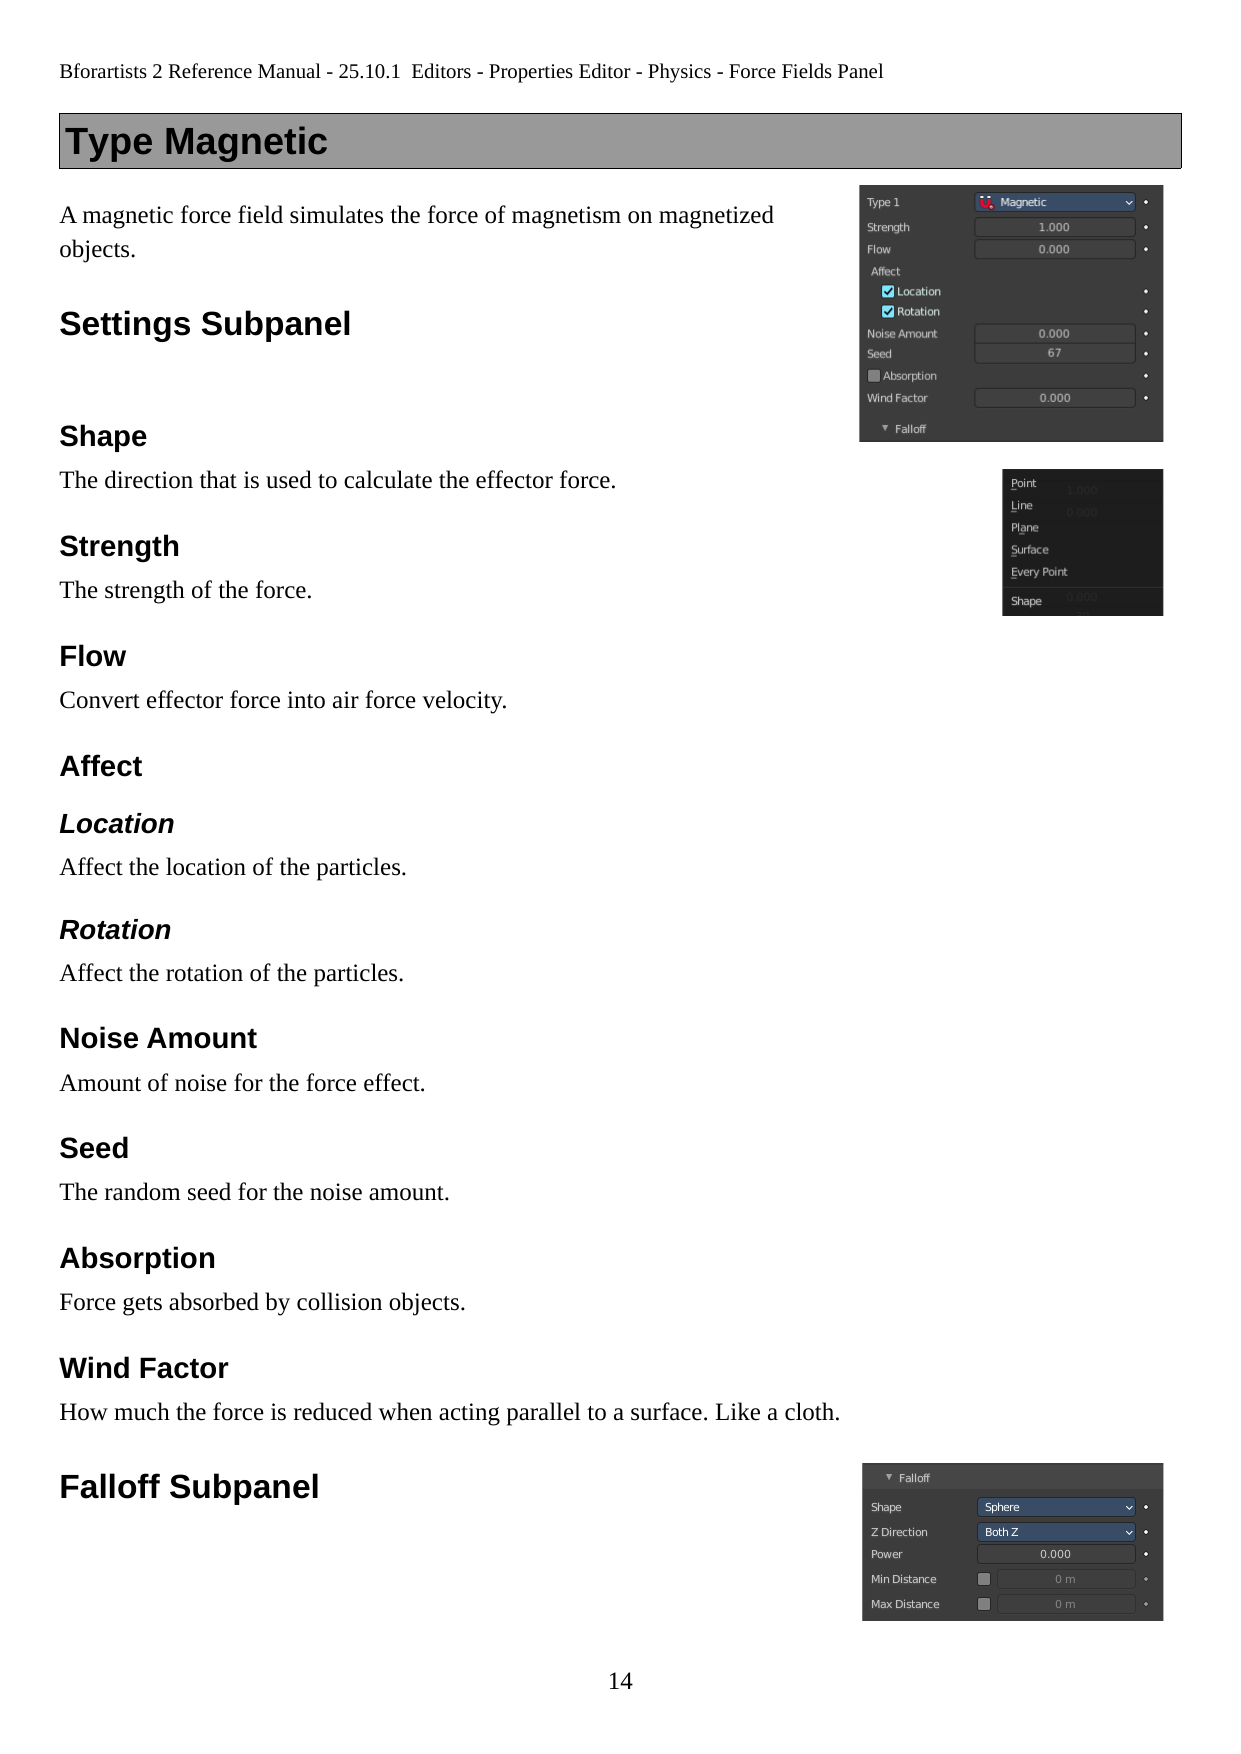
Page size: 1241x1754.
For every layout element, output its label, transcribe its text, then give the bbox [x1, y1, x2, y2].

picture [1002, 469, 1164, 616]
subtitle [1164, 1467, 1181, 1506]
subtitle Shape [59, 419, 1181, 453]
picture [862, 1463, 1164, 1621]
subtitle Noise Amount [59, 1021, 1181, 1055]
text Amount of noise for the force effect. [59, 1068, 1181, 1096]
text The random seed for the noise amount. [59, 1177, 1181, 1206]
subtitle Falloff Subpanel [59, 1467, 862, 1506]
subtitle [1164, 304, 1181, 343]
text Convert effector force into air force velocity. [59, 685, 1181, 714]
subtitle Strength [59, 529, 1002, 563]
subtitle Affect [59, 749, 1181, 782]
subtitle Wind Factor [59, 1351, 1181, 1385]
subtitle Seed [59, 1131, 1181, 1165]
subtitle Flow [59, 639, 1181, 672]
subtitle Location [59, 807, 1181, 839]
subtitle Settings Subpanel [59, 304, 859, 343]
text Affect the location of the particles. [59, 852, 1181, 881]
table_header Type Magnetic [60, 114, 1181, 168]
subtitle Rotation [59, 913, 1181, 945]
subtitle [1164, 529, 1181, 563]
text The direction that is used to calculate the effector force. [59, 465, 1181, 494]
text How much the force is reduced when acting parallel to a surface. Like a cloth. [59, 1397, 1181, 1426]
text A magnetic force field simulates the force of magnetism on magnetized objects. [59, 200, 859, 263]
text The strength of the force. [59, 575, 1002, 604]
subtitle Absorption [59, 1241, 1181, 1275]
picture [859, 185, 1164, 442]
text Force gets absorbed by collision objects. [59, 1287, 1181, 1316]
text Affect the rotation of the particles. [59, 958, 1181, 986]
